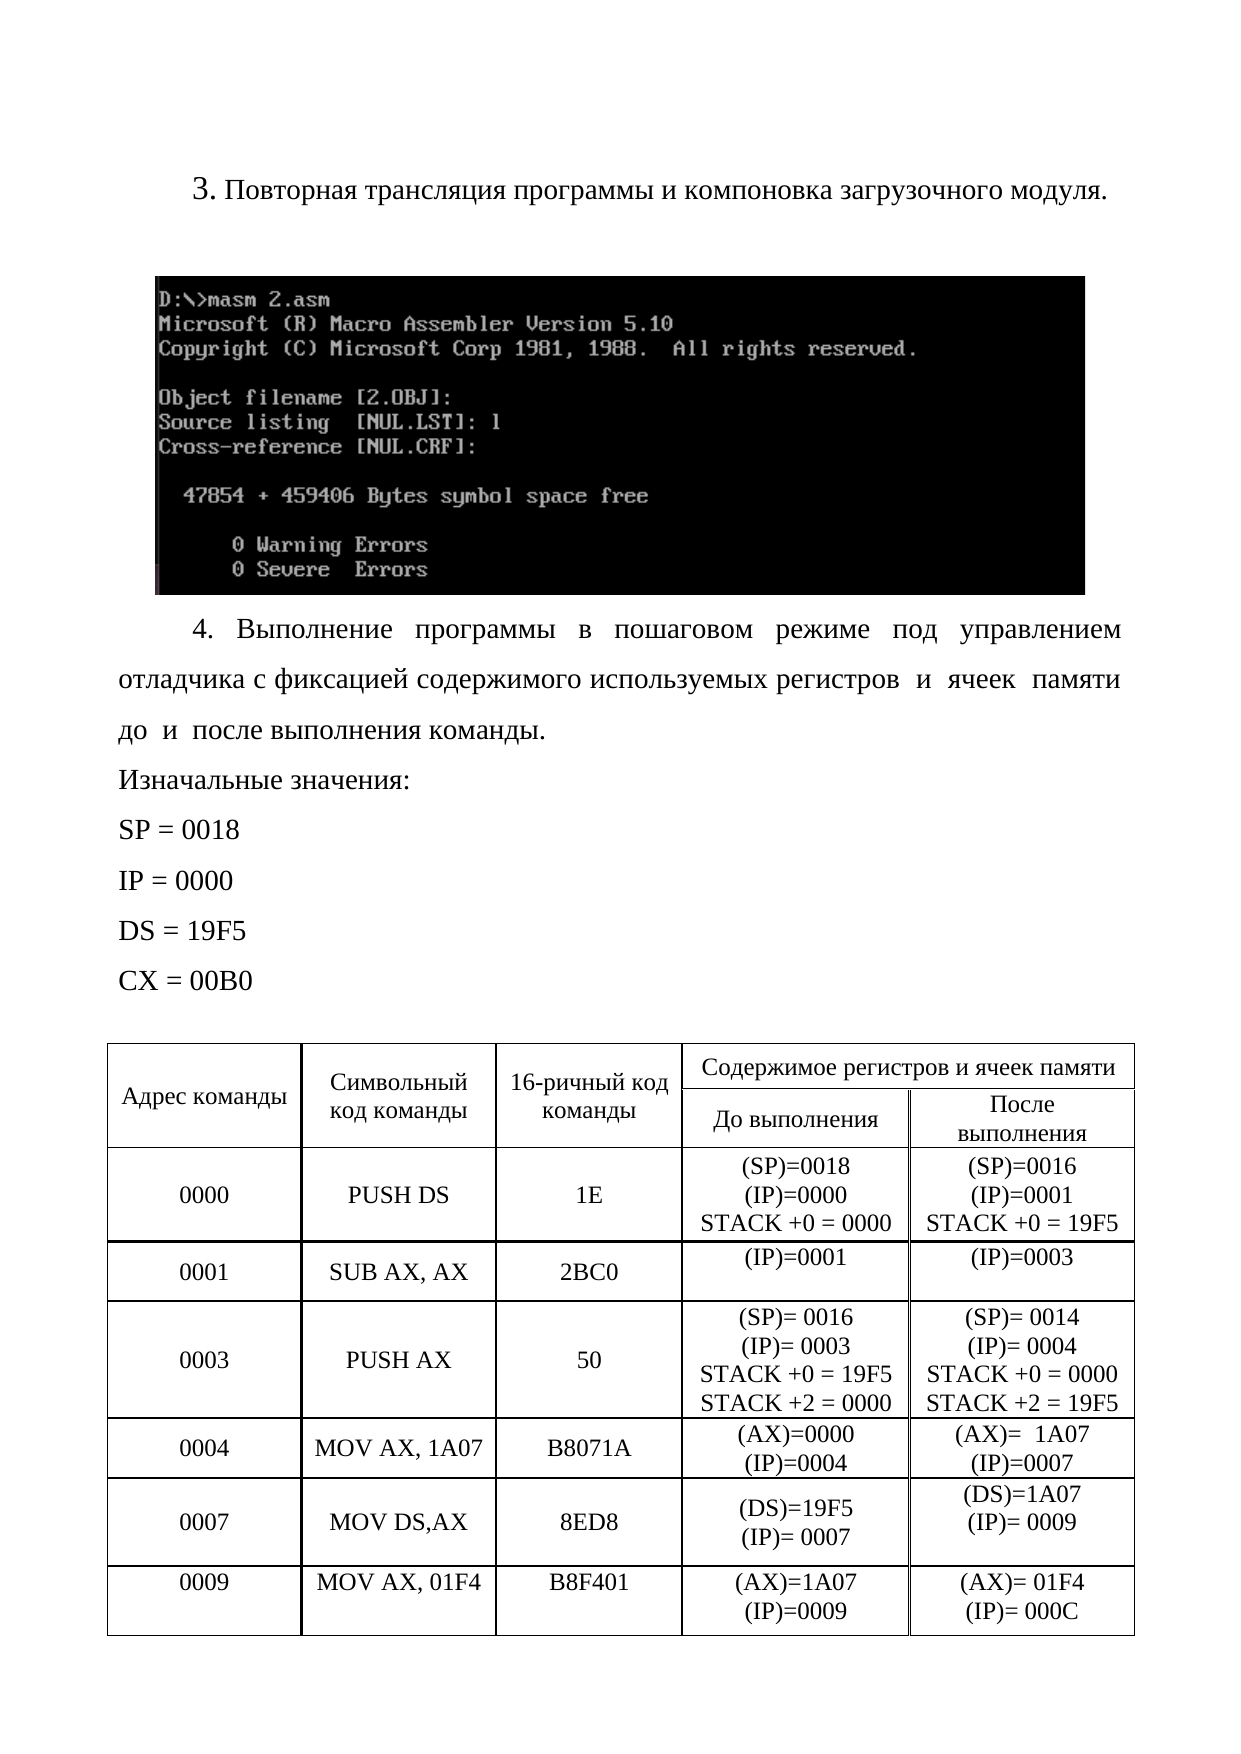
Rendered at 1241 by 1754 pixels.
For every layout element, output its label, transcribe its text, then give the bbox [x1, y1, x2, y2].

table_cell 1E [497, 1148, 681, 1240]
table_header Символьный код команды [303, 1044, 495, 1147]
table_cell 0001 [108, 1243, 300, 1300]
text DS = 19F5 [118, 913, 1122, 947]
table_cell (IP)=0003 [911, 1243, 1134, 1300]
table_cell MOV AX, 01F4 [303, 1567, 495, 1635]
table_cell (AX)= 1A07 (IP)=0007 [911, 1419, 1134, 1477]
picture [155, 276, 1086, 595]
table_header Адрес команды [108, 1044, 300, 1147]
table_cell (SP)=0018 (IP)=0000 STACK +0 = 0000 [683, 1148, 908, 1240]
table_cell (AX)=0000 (IP)=0004 [683, 1419, 908, 1477]
table_cell MOV DS,AX [303, 1479, 495, 1565]
table_cell После выполнения [911, 1090, 1134, 1147]
table_cell (DS)=1A07 (IP)= 0009 [911, 1479, 1134, 1565]
table_cell (DS)=19F5 (IP)= 0007 [683, 1479, 908, 1565]
table_cell 0007 [108, 1479, 300, 1565]
table_cell (SP)=0016 (IP)=0001 STACK +0 = 19F5 [911, 1148, 1134, 1240]
table_cell 2BC0 [497, 1243, 681, 1300]
table_header Содержимое регистров и ячеек памяти [683, 1044, 1134, 1088]
table_cell 0000 [108, 1148, 300, 1240]
table_header 16-ричный код команды [497, 1044, 681, 1147]
text SP = 0018 [118, 812, 1122, 846]
table_cell 0004 [108, 1419, 300, 1477]
table_cell SUB AX, AX [303, 1243, 495, 1300]
table_cell (AX)=1A07 (IP)=0009 [683, 1567, 908, 1635]
table_cell 50 [497, 1302, 681, 1417]
text CX = 00B0 [118, 963, 1122, 997]
table_cell 8ED8 [497, 1479, 681, 1565]
table_cell (IP)=0001 [683, 1243, 908, 1300]
table_cell (AX)= 01F4 (IP)= 000C [911, 1567, 1134, 1635]
table_cell B8071A [497, 1419, 681, 1477]
text 3. Повторная трансляция программы и компоновка загрузочного модуля. [118, 168, 1122, 207]
text IP = 0000 [118, 863, 1122, 896]
table_cell До выполнения [683, 1090, 908, 1147]
table_cell PUSH AX [303, 1302, 495, 1417]
text Изначальные значения: [118, 762, 1122, 796]
text 4. Выполнение программы в пошаговом режиме под управлением отладчика с фиксацией содержимого используемых регистров и ячеек памяти до и после выполнения команды. [118, 276, 1122, 745]
table_cell (SP)= 0016 (IP)= 0003 STACK +0 = 19F5 STACK +2 = 0000 [683, 1302, 908, 1417]
table_cell B8F401 [497, 1567, 681, 1635]
table_cell (SP)= 0014 (IP)= 0004 STACK +0 = 0000 STACK +2 = 19F5 [911, 1302, 1134, 1417]
table_cell 0003 [108, 1302, 300, 1417]
table_cell MOV AX, 1A07 [303, 1419, 495, 1477]
table_cell PUSH DS [303, 1148, 495, 1240]
table_cell 0009 [108, 1567, 300, 1635]
